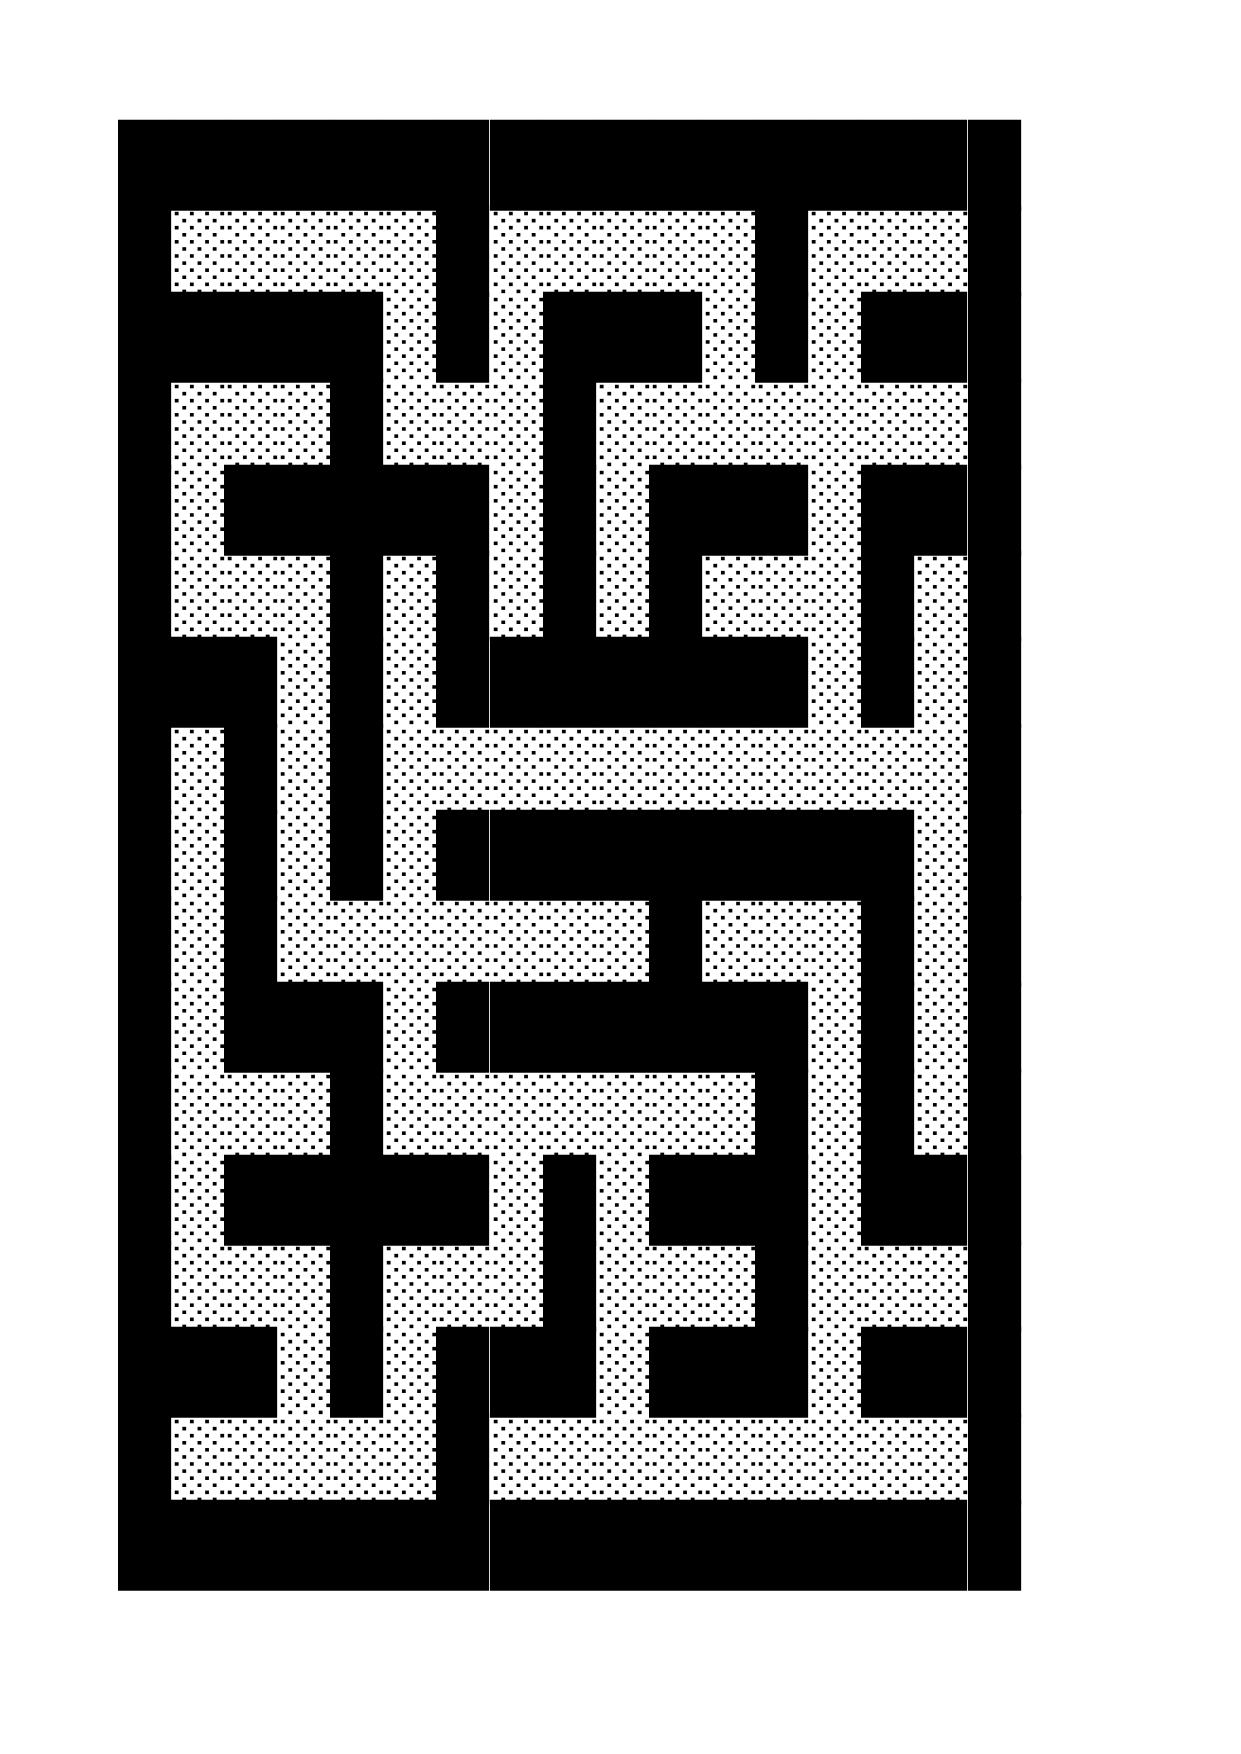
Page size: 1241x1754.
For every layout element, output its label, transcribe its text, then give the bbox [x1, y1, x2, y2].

text ███░█░███░███░███ [1021, 1326, 1122, 1412]
text █░█░░░░░░░█░░░█░█ [277, 894, 649, 981]
text █░█░█░█████████░█ [907, 808, 968, 894]
text █░░░█░█░█░█░░░█░█ [489, 549, 543, 636]
text █░█░░░░░░░█░░░█░█ [702, 901, 861, 981]
text █░░░█░░░█░░░█░░░█ [1021, 1239, 1122, 1326]
text █░░░█░█░█░█░░░█░█ [702, 549, 861, 636]
text █░░░█░█░█░█░░░█░█ [171, 549, 330, 636]
text ███░█░███████░█░█ [1021, 636, 1122, 722]
text █░█████░█░███░███ [482, 1153, 554, 1239]
text █░░░█░█░█░█░░░█░█ [596, 549, 649, 636]
text █░░░█░░░░░░░█░█░█ [383, 1067, 755, 1153]
text █░█░█░░░░░░░░░░░█ [383, 722, 968, 808]
text █████░█░███░█░███ [695, 291, 755, 377]
text █░█░░░░░░░█░░░█░█ [1021, 894, 1122, 981]
text █░█████░█░███░███ [589, 1153, 660, 1239]
text █░░░█░░░░░░░█░█░█ [1021, 1067, 1122, 1153]
text █░░░█░░░█░░░░░░░█ [383, 377, 543, 463]
text █░░░░░█░░░░░█░░░█ [808, 204, 968, 291]
text █░███░███████░█░█ [171, 981, 224, 1067]
text █░███░███████░█░█ [1021, 981, 1122, 1067]
text █░█░░░░░░░█░░░█░█ [171, 894, 224, 981]
text █░█░█░░░░░░░░░░░█ [171, 728, 224, 808]
text █░░░█░░░█░░░░░░░█ [171, 383, 330, 463]
text ███░█░███░███░███ [270, 1326, 330, 1412]
text █░░░█░█░█░█░░░█░█ [914, 549, 968, 636]
text ███░█░███░███░███ [808, 1326, 872, 1412]
text █░█████░█░███░███ [1021, 1153, 1122, 1239]
text █░░░█░░░█░░░█░░░█ [808, 1239, 968, 1326]
text █░░░█░░░█░░░█░░░█ [171, 1239, 330, 1326]
text █░█░█░░░░░░░░░░░█ [1021, 722, 1122, 808]
text █████████████████ [118, 118, 1122, 204]
text █░░░░░█░░░░░░░░░█ [171, 1412, 436, 1498]
text █░█░█░░░░░░░░░░░█ [277, 722, 330, 808]
text █░█████░█░███░███ [801, 463, 872, 549]
text █░░░░░█░░░░░█░░░█ [1021, 204, 1122, 291]
text █░░░█░░░░░░░█░█░█ [914, 1067, 968, 1153]
text ███░█░███████░█░█ [914, 636, 968, 722]
text █░█████░█░███░███ [808, 1153, 861, 1239]
text █░░░█░░░█░░░█░░░█ [596, 1239, 755, 1326]
text █░█████░█░███░███ [596, 463, 660, 549]
text █░█░█░█████████░█ [1021, 808, 1122, 894]
text █░█░█░█████████░█ [277, 808, 330, 894]
text ███░█░███░███░███ [383, 1326, 447, 1412]
text █████████████████ [1021, 1498, 1122, 1584]
text █░░░░░█░░░░░░░░░█ [489, 1412, 968, 1498]
text █░░░█░░░█░░░█░░░█ [383, 1239, 543, 1326]
text █░█░░░░░░░█░░░█░█ [914, 894, 968, 981]
text █░░░█░░░█░░░░░░░█ [1021, 377, 1122, 463]
text █░░░█░░░█░░░░░░░█ [596, 377, 968, 463]
text ███░█░███░███░███ [596, 1326, 660, 1412]
text █░███░███████░█░█ [914, 981, 968, 1067]
text █░░░█░░░░░░░█░█░█ [808, 1067, 861, 1153]
text █░█████░█░███░███ [171, 463, 235, 549]
text █░█████░█░███░███ [171, 1153, 235, 1239]
text █████░█░███░█░███ [808, 291, 872, 377]
text ███░█░███████░█░█ [801, 636, 861, 722]
text █████░█░███░█░███ [376, 291, 436, 377]
text █░███░███████░█░█ [801, 981, 861, 1067]
text █░░░█░█░█░█░░░█░█ [1021, 549, 1122, 636]
text █░░░█░█░█░█░░░█░█ [383, 556, 436, 636]
text █░░░░░█░░░░░█░░░█ [171, 211, 436, 291]
text █░█████░█░███░███ [1021, 463, 1122, 549]
text █░█████░█░███░███ [482, 463, 543, 549]
text █░░░░░█░░░░░█░░░█ [489, 204, 755, 291]
text ███░█░███████░█░█ [383, 636, 436, 722]
text █░░░░░█░░░░░░░░░█ [1021, 1412, 1122, 1498]
text █░█░█░█████████░█ [171, 808, 224, 894]
text █████░█░███░█░███ [1021, 291, 1122, 377]
text █░░░█░░░░░░░█░█░█ [171, 1067, 330, 1153]
text █░█░█░█████████░█ [383, 808, 447, 894]
text █████░█░███░█░███ [489, 291, 554, 377]
text █░███░███████░█░█ [376, 981, 447, 1067]
text ███░█░███████░█░█ [270, 636, 330, 722]
